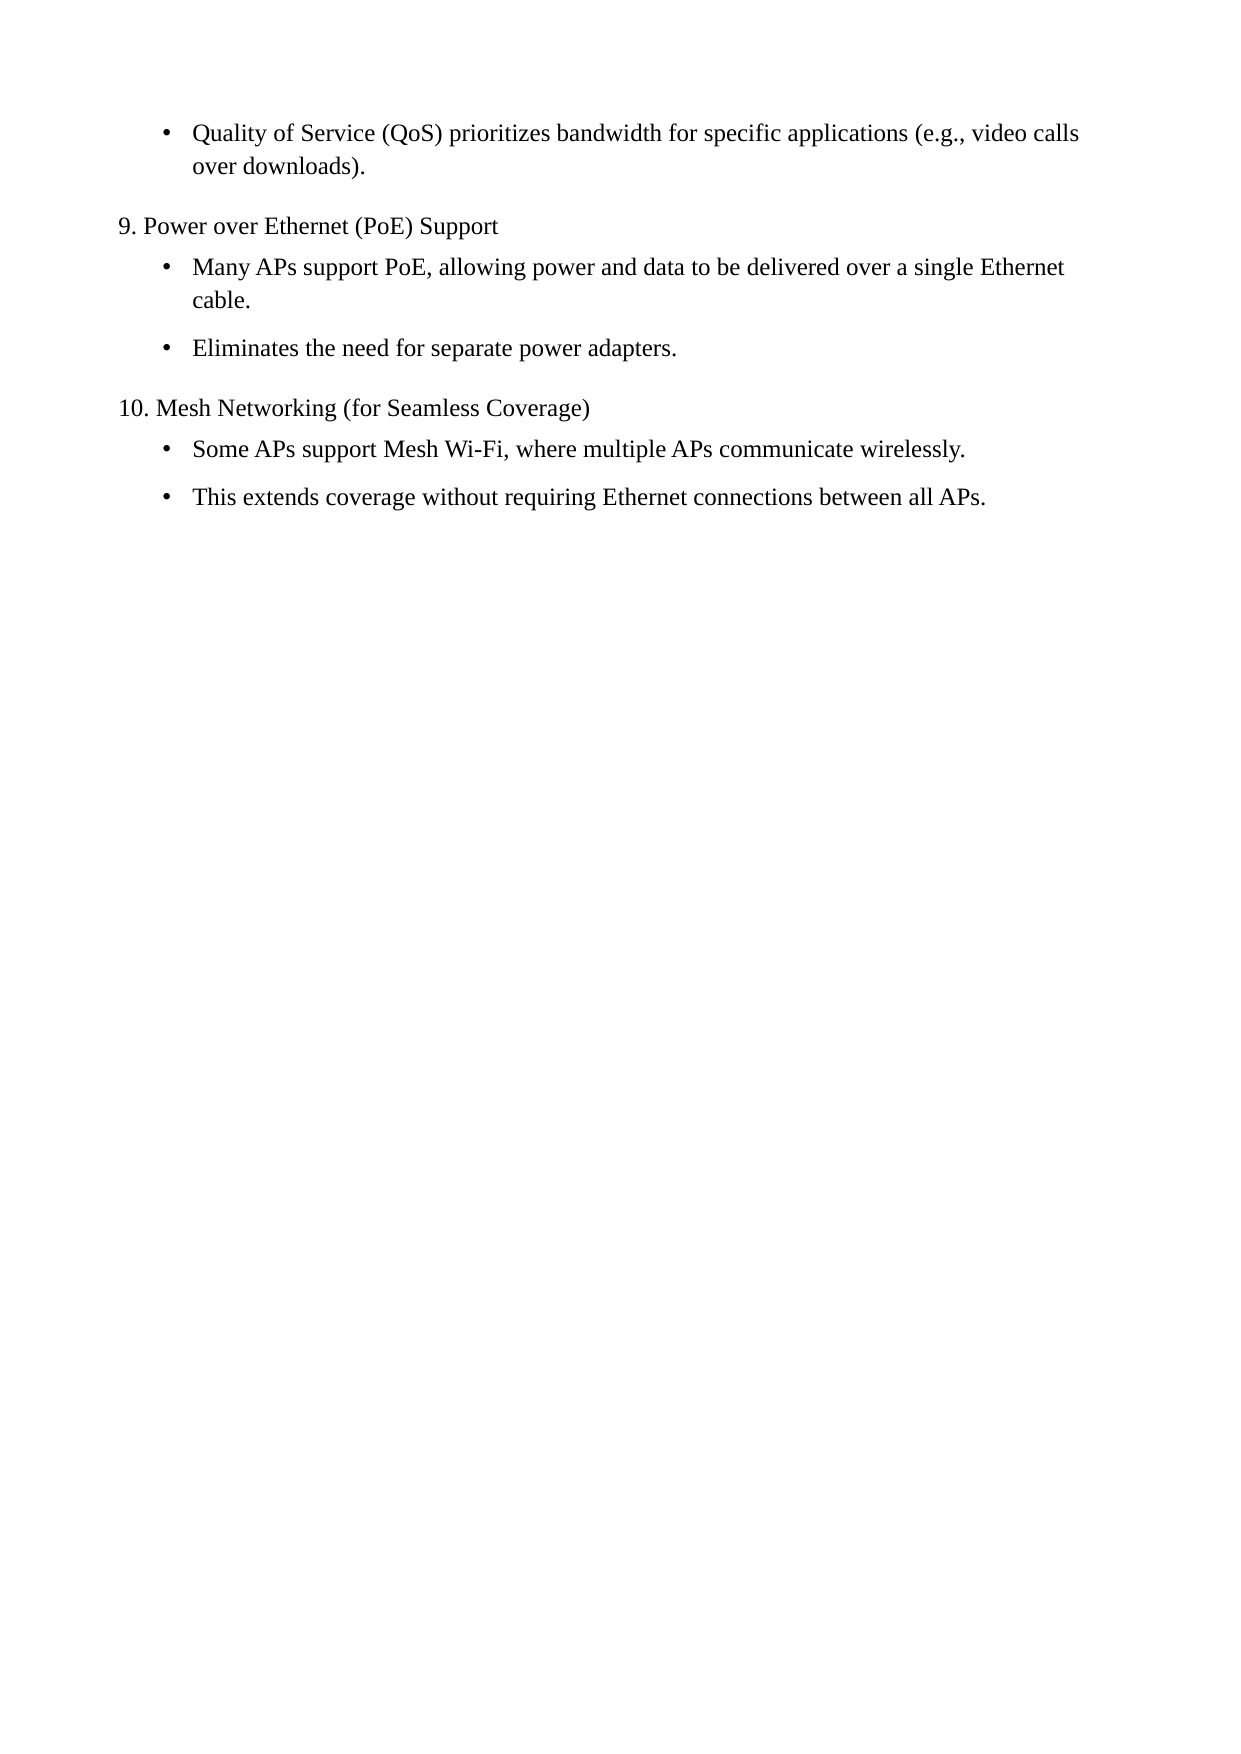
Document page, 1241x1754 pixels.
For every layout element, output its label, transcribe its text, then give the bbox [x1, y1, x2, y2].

list Many APs support PoE, allowing power and data to be delivered over a single Ethernet cable. [162, 252, 1122, 314]
list Quality of Service (QoS) prioritizes bandwidth for specific applications (e.g., video calls over downloads). [162, 118, 1122, 180]
subtitle 10. Mesh Networking (for Seamless Coverage) [118, 393, 1122, 422]
subtitle 9. Power over Ethernet (PoE) Support [118, 211, 1122, 240]
list This extends coverage without requiring Ethernet connections between all APs. [162, 482, 1122, 511]
list Some APs support Mesh Wi-Fi, where multiple APs communicate wirelessly. [162, 434, 1122, 463]
list Eliminates the need for separate power adapters. [162, 333, 1122, 362]
